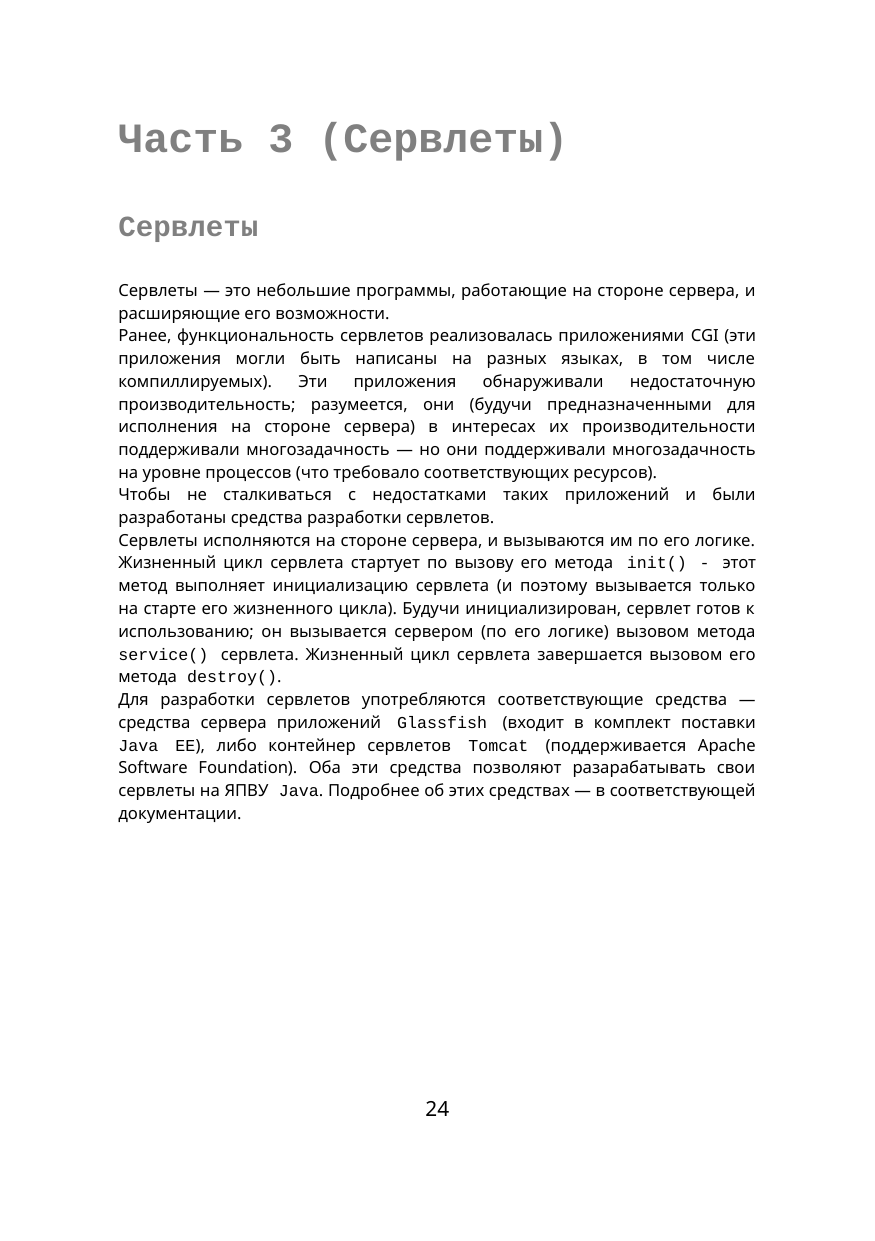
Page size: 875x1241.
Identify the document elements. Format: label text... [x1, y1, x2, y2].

text Ранее, функциональность сервлетов реализовалась приложениями CGI (эти приложения могли быть написаны на разных языках, в том числе компиллируемых). Эти приложения обнаруживали недостаточную производительность; разумеется, они (будучи предназначенными для исполнения на стороне сервера) в интересах их производительности поддерживали многозадачность — но они поддерживали многозадачность на уровне процессов (что требовало соответствующих ресурсов). [118, 324, 756, 483]
text Сервлеты [118, 212, 756, 246]
text Чтобы не сталкиваться с недостатками таких приложений и были разработаны средства разработки сервлетов. [118, 483, 756, 528]
text Для разработки сервлетов употребляются соответствующие средства — средства сервера приложений Glassfish (входит в комплект поставки Java EE), либо контейнер сервлетов Tomcat (поддерживается Apache Software Foundation). Оба эти средства позволяют разарабатывать свои сервлеты на ЯПВУ Java. Подробнее об этих средствах — в соответствующей документации. [118, 688, 756, 824]
text Сервлеты — это небольшие программы, работающие на стороне сервера, и расширяющие его возможности. [118, 278, 756, 324]
text Часть 3 (Сервлеты) [118, 118, 756, 165]
text Сервлеты исполняются на стороне сервера, и вызываются им по его логике. Жизненный цикл сервлета стартует по вызову его метода init() - этот метод выполняет инициализацию сервлета (и поэтому вызывается только на старте его жизненного цикла). Будучи инициализирован, сервлет готов к использованию; он вызывается сервером (по его логике) вызовом метода service() сервлета. Жизненный цикл сервлета завершается вызовом его метода destroy(). [118, 528, 756, 688]
